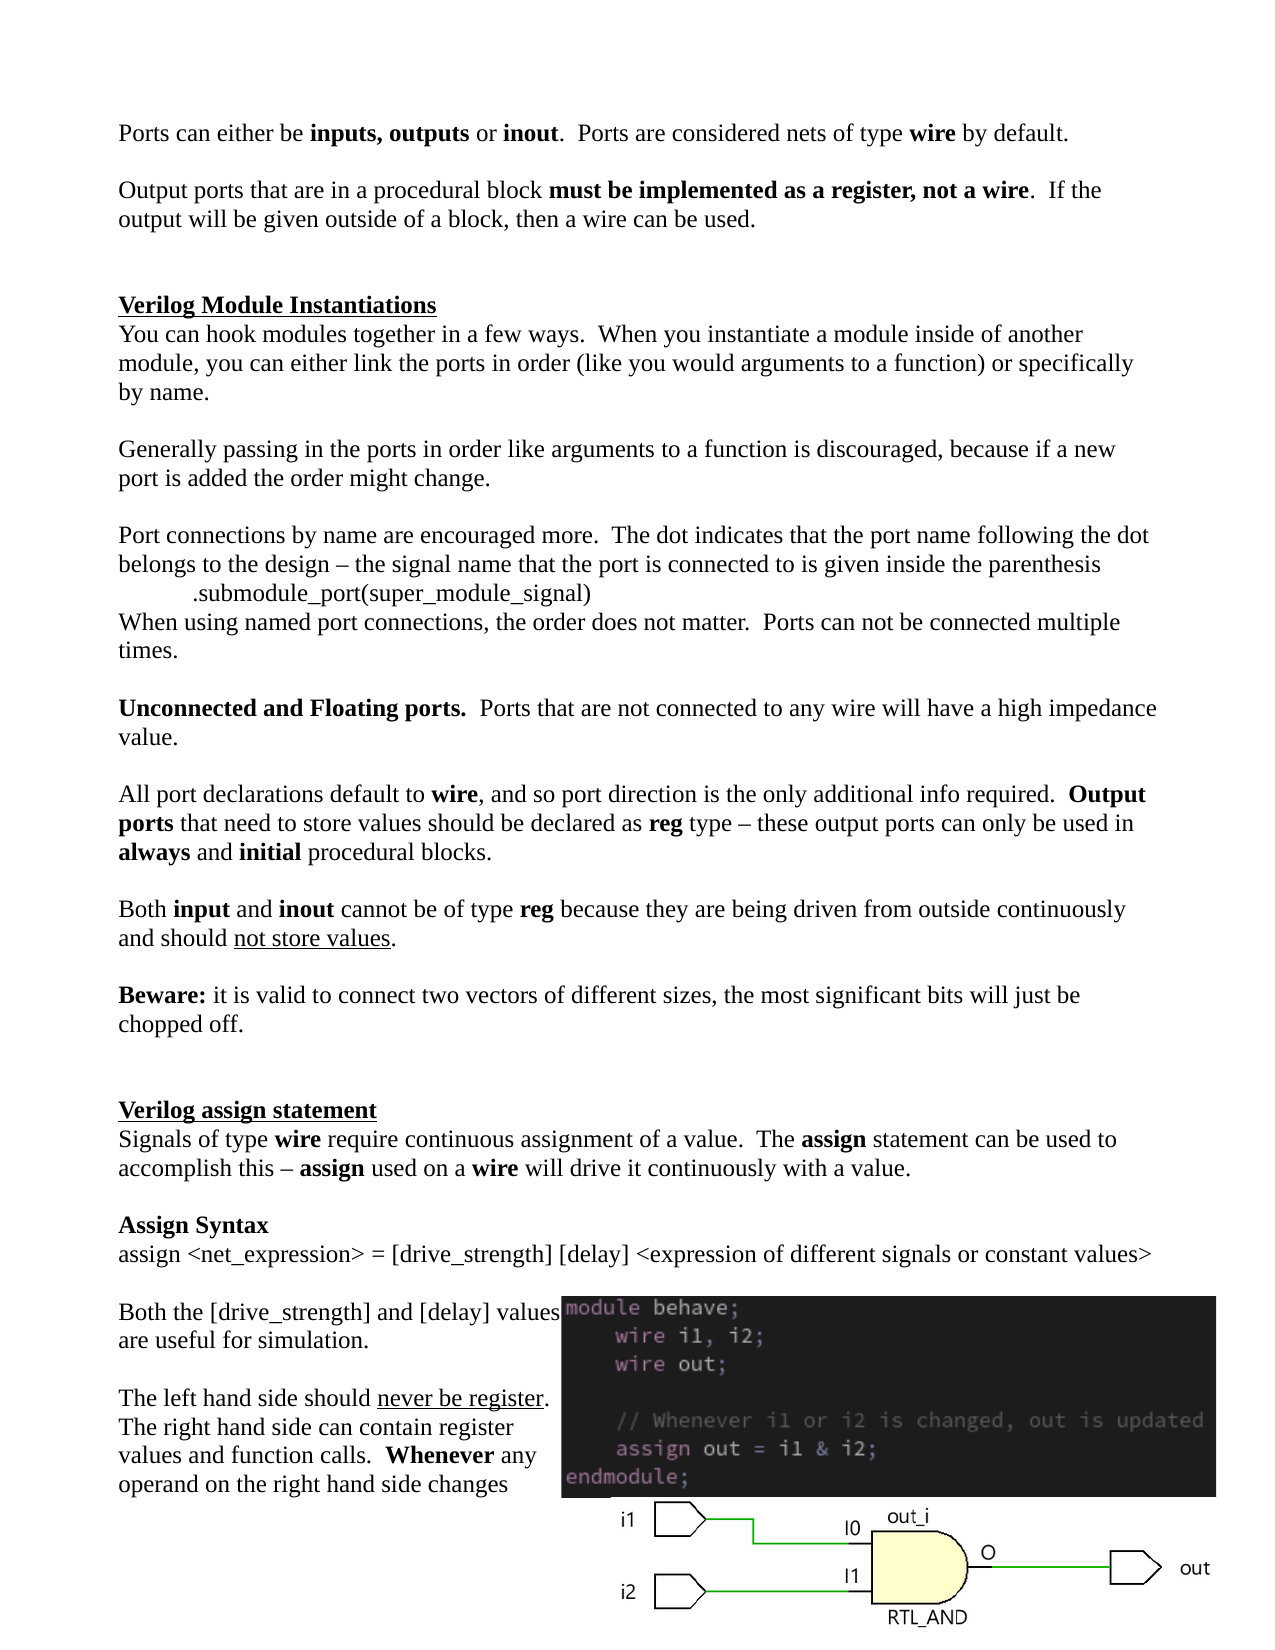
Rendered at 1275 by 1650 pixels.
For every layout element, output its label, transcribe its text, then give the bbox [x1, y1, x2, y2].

text Beware: it is valid to connect two vectors of different sizes, the most significant bits will just be chopped off. [118, 981, 1157, 1038]
text Output ports that are in a procedural block must be implemented as a register, not a wire. If the output will be given outside of a block, then a wire can be used. [118, 176, 1157, 233]
text Verilog assign statement [118, 1096, 1157, 1124]
text Port connections by name are encouraged more. The dot indicates that the port name following the dot belongs to the design – the signal name that the port is connected to is given inside the parenthesis [118, 521, 1157, 578]
text .submodule_port(super_module_signal) [118, 578, 1157, 607]
text You can hook modules together in a few ways. When you instantiate a module inside of another module, you can either link the ports in order (like you would arguments to a function) or specifically by name. [118, 319, 1157, 406]
text Ports can either be inputs, outputs or inout. Ports are considered nets of type wire by default. [118, 118, 1157, 147]
text Verilog Module Instantiations [118, 291, 1157, 319]
picture [561, 1296, 1217, 1628]
text Unconnected and Floating ports. Ports that are not connected to any wire will have a high impedance value. [118, 693, 1157, 751]
text All port declarations default to wire, and so port direction is the only additional info required. Output ports that need to store values should be declared as reg type – these output ports can only be used in always and initial procedural blocks. [118, 779, 1157, 866]
text assign <net_expression> = [drive_strength] [delay] <expression of different signals or constant values> [118, 1239, 1157, 1268]
text Signals of type wire require continuous assignment of a value. The assign statement can be used to accomplish this – assign used on a wire will drive it continuously with a value. [118, 1124, 1157, 1182]
text Assign Syntax [118, 1211, 1157, 1239]
text Generally passing in the ports in order like arguments to a function is discouraged, because if a new port is added the order might change. [118, 434, 1157, 492]
text When using named port connections, the order does not matter. Ports can not be connected multiple times. [118, 607, 1157, 664]
text Both input and inout cannot be of type reg because they are being driven from outside continuously and should not store values. [118, 894, 1157, 952]
text Both the [drive_strength] and [delay] values are useful for simulation. [118, 1297, 561, 1354]
text The left hand side should never be register. The right hand side can contain register values and function calls. Whenever any operand on the right hand side changes [118, 1383, 561, 1498]
